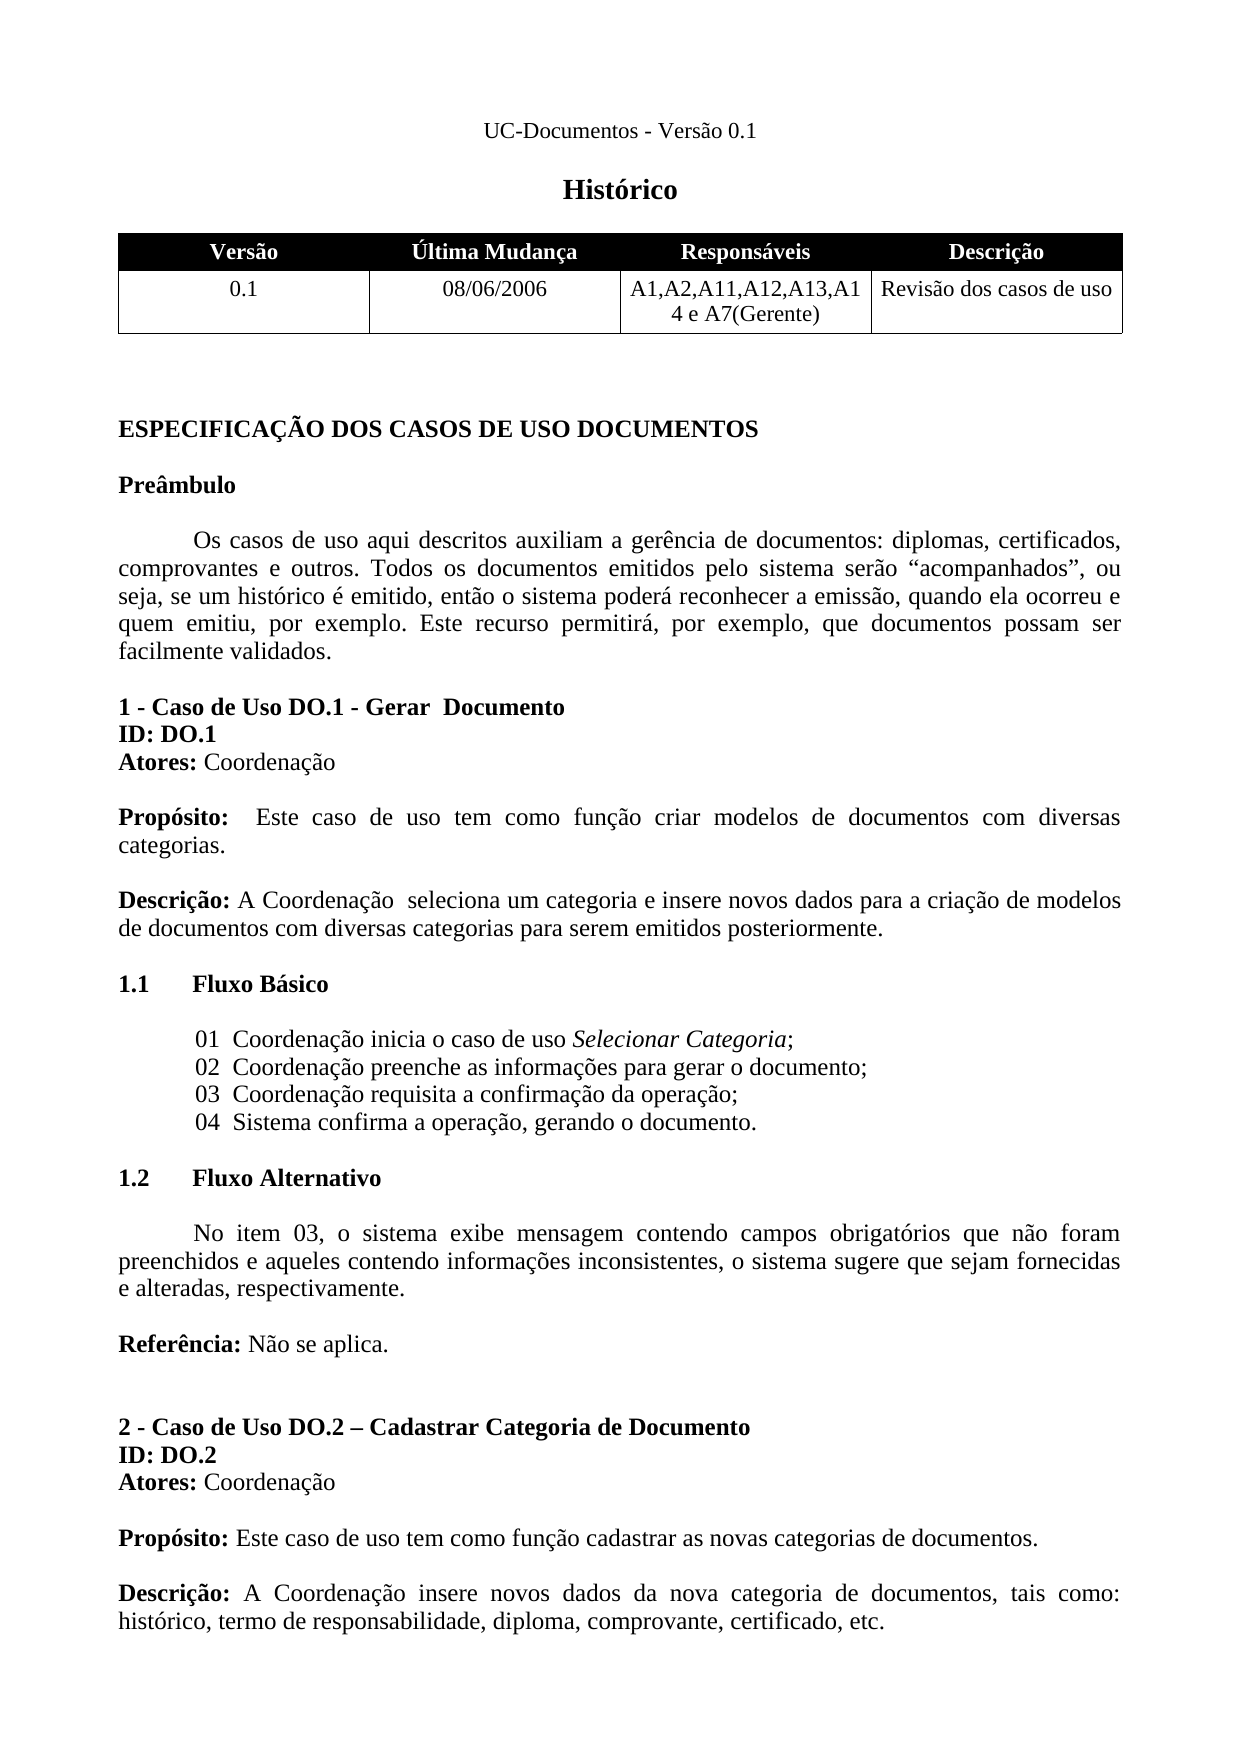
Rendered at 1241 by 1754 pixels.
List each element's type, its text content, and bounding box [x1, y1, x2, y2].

text Histórico [118, 173, 1122, 205]
table_cell A1,A2,A11,A12,A13,A14 e A7(Gerente) [621, 271, 871, 332]
text ID: DO.1 [118, 720, 1122, 748]
text Referência: Não se aplica. [118, 1330, 1122, 1358]
text Atores: Coordenação [118, 748, 1122, 776]
table_cell 08/06/2006 [370, 271, 620, 332]
table_cell Revisão dos casos de uso [872, 271, 1122, 332]
text 03 Coordenação requisita a confirmação da operação; [118, 1081, 1122, 1108]
table_cell 0.1 [119, 271, 369, 332]
text ID: DO.2 [118, 1441, 1122, 1468]
text 1 - Caso de Uso DO.1 - Gerar Documento [118, 693, 1122, 720]
text ESPECIFICAÇÃO DOS CASOS DE USO DOCUMENTOS [118, 416, 1122, 443]
text 02 Coordenação preenche as informações para gerar o documento; [118, 1053, 1122, 1081]
table_header Última Mudança [370, 234, 620, 270]
table_header Versão [119, 234, 369, 270]
table_header Descrição [872, 234, 1122, 270]
table_header Responsáveis [621, 234, 871, 270]
text 2 - Caso de Uso DO.2 – Cadastrar Categoria de Documento [118, 1413, 1122, 1441]
text 04 Sistema confirma a operação, gerando o documento. [118, 1108, 1122, 1136]
text 1.1 Fluxo Básico [118, 970, 1122, 997]
text 01 Coordenação inicia o caso de uso Selecionar Categoria; [118, 1025, 1122, 1053]
text Descrição: A Coordenação seleciona um categoria e insere novos dados para a criação de modelos de documentos com diversas categorias para serem emitidos posteriormente. [118, 887, 1122, 942]
subtitle Preâmbulo [118, 471, 1122, 499]
text No item 03, o sistema exibe mensagem contendo campos obrigatórios que não foram preenchidos e aqueles contendo informações inconsistentes, o sistema sugere que sejam fornecidas e alteradas, respectivamente. [118, 1219, 1122, 1302]
text Propósito: Este caso de uso tem como função cadastrar as novas categorias de documentos. [118, 1524, 1122, 1552]
text Atores: Coordenação [118, 1468, 1122, 1496]
text Os casos de uso aqui descritos auxiliam a gerência de documentos: diplomas, certificados, comprovantes e outros. Todos os documentos emitidos pelo sistema serão “acompanhados”, ou seja, se um histórico é emitido, então o sistema poderá reconhecer a emissão, quando ela ocorreu e quem emitiu, por exemplo. Este recurso permitirá, por exemplo, que documentos possam ser facilmente validados. [118, 526, 1122, 665]
text Descrição: A Coordenação insere novos dados da nova categoria de documentos, tais como: histórico, termo de responsabilidade, diploma, comprovante, certificado, etc. [118, 1579, 1122, 1635]
text Propósito: Este caso de uso tem como função criar modelos de documentos com diversas categorias. [118, 803, 1122, 859]
text 1.2 Fluxo Alternativo [118, 1164, 1122, 1191]
